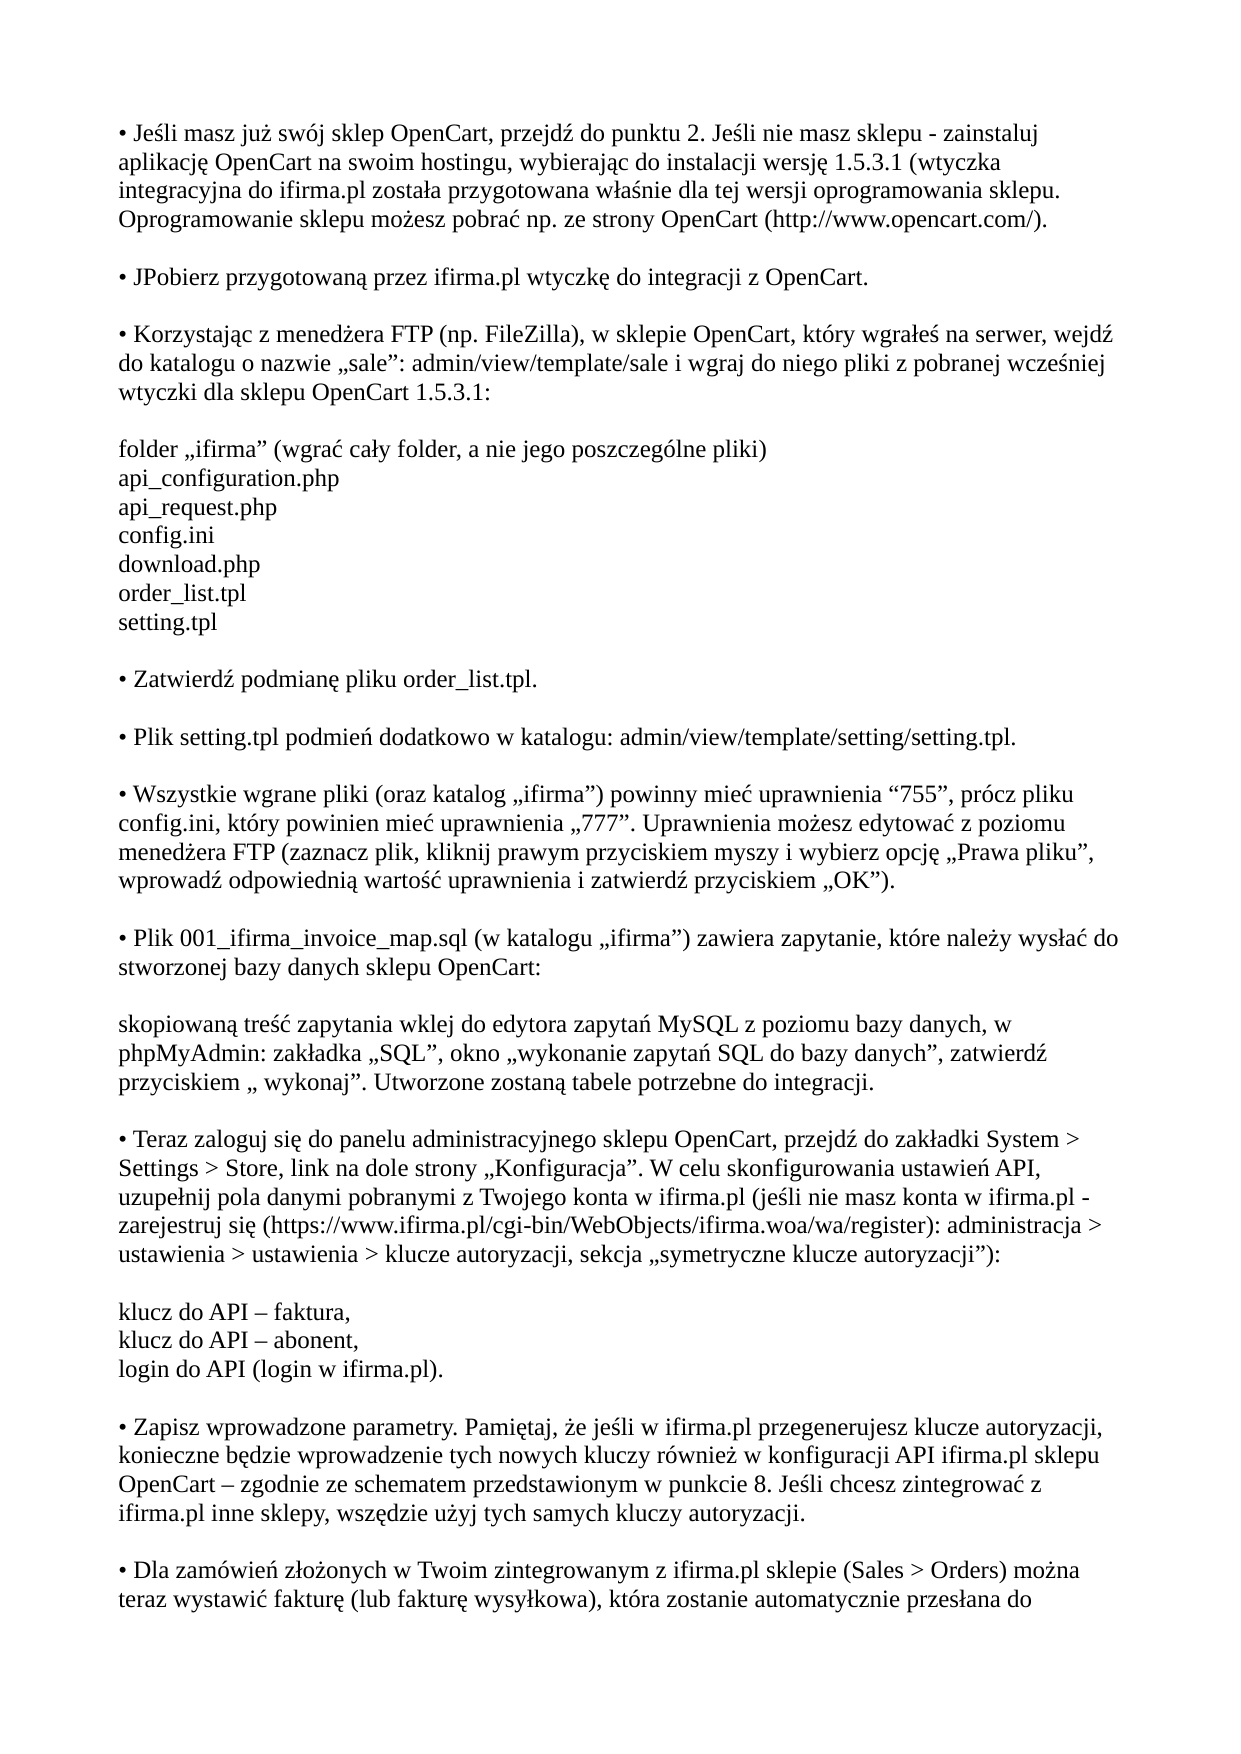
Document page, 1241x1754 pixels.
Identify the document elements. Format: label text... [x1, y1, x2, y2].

text • Jeśli masz już swój sklep OpenCart, przejdź do punktu 2. Jeśli nie masz sklepu - zainstaluj aplikację OpenCart na swoim hostingu, wybierając do instalacji wersję 1.5.3.1 (wtyczka integracyjna do ifirma.pl została przygotowana właśnie dla tej wersji oprogramowania sklepu. Oprogramowanie sklepu możesz pobrać np. ze strony OpenCart (http://www.opencart.com/). [118, 118, 1122, 233]
text skopiowaną treść zapytania wklej do edytora zapytań MySQL z poziomu bazy danych, w phpMyAdmin: zakładka „SQL”, okno „wykonanie zapytań SQL do bazy danych”, zatwierdź przyciskiem „ wykonaj”. Utworzone zostaną tabele potrzebne do integracji. [118, 1009, 1122, 1096]
text • Wszystkie wgrane pliki (oraz katalog „ifirma”) powinny mieć uprawnienia “755”, prócz pliku config.ini, który powinien mieć uprawnienia „777”. Uprawnienia możesz edytować z poziomu menedżera FTP (zaznacz plik, kliknij prawym przyciskiem myszy i wybierz opcję „Prawa pliku”, wprowadź odpowiednią wartość uprawnienia i zatwierdź przyciskiem „OK”). [118, 779, 1122, 894]
text folder „ifirma” (wgrać cały folder, a nie jego poszczególne pliki) [118, 434, 1122, 463]
text login do API (login w ifirma.pl). [118, 1354, 1122, 1383]
text • Korzystając z menedżera FTP (np. FileZilla), w sklepie OpenCart, który wgrałeś na serwer, wejdź do katalogu o nazwie „sale”: admin/view/template/sale i wgraj do niego pliki z pobranej wcześniej wtyczki dla sklepu OpenCart 1.5.3.1: [118, 319, 1122, 406]
text config.ini [118, 521, 1122, 549]
text • Plik setting.tpl podmień dodatkowo w katalogu: admin/view/template/setting/setting.tpl. [118, 722, 1122, 751]
text setting.tpl [118, 607, 1122, 636]
text • Zapisz wprowadzone parametry. Pamiętaj, że jeśli w ifirma.pl przegenerujesz klucze autoryzacji, konieczne będzie wprowadzenie tych nowych kluczy również w konfiguracji API ifirma.pl sklepu OpenCart – zgodnie ze schematem przedstawionym w punkcie 8. Jeśli chcesz zintegrować z ifirma.pl inne sklepy, wszędzie użyj tych samych kluczy autoryzacji. [118, 1412, 1122, 1527]
text • Teraz zaloguj się do panelu administracyjnego sklepu OpenCart, przejdź do zakładki System > Settings > Store, link na dole strony „Konfiguracja”. W celu skonfigurowania ustawień API, uzupełnij pola danymi pobranymi z Twojego konta w ifirma.pl (jeśli nie masz konta w ifirma.pl - zarejestruj się (https://www.ifirma.pl/cgi-bin/WebObjects/ifirma.woa/wa/register): administracja > ustawienia > ustawienia > klucze autoryzacji, sekcja „symetryczne klucze autoryzacji”): [118, 1124, 1122, 1268]
text • Plik 001_ifirma_invoice_map.sql (w katalogu „ifirma”) zawiera zapytanie, które należy wysłać do stworzonej bazy danych sklepu OpenCart: [118, 923, 1122, 981]
text • JPobierz przygotowaną przez ifirma.pl wtyczkę do integracji z OpenCart. [118, 262, 1122, 291]
text • Zatwierdź podmianę pliku order_list.tpl. [118, 664, 1122, 693]
text api_request.php [118, 492, 1122, 521]
text • Dla zamówień złożonych w Twoim zintegrowanym z ifirma.pl sklepie (Sales > Orders) można teraz wystawić fakturę (lub fakturę wysyłkowa), która zostanie automatycznie przesłana do [118, 1556, 1122, 1613]
text order_list.tpl [118, 578, 1122, 607]
text klucz do API – abonent, [118, 1326, 1122, 1354]
text download.php [118, 549, 1122, 578]
text klucz do API – faktura, [118, 1297, 1122, 1326]
text api_configuration.php [118, 463, 1122, 492]
